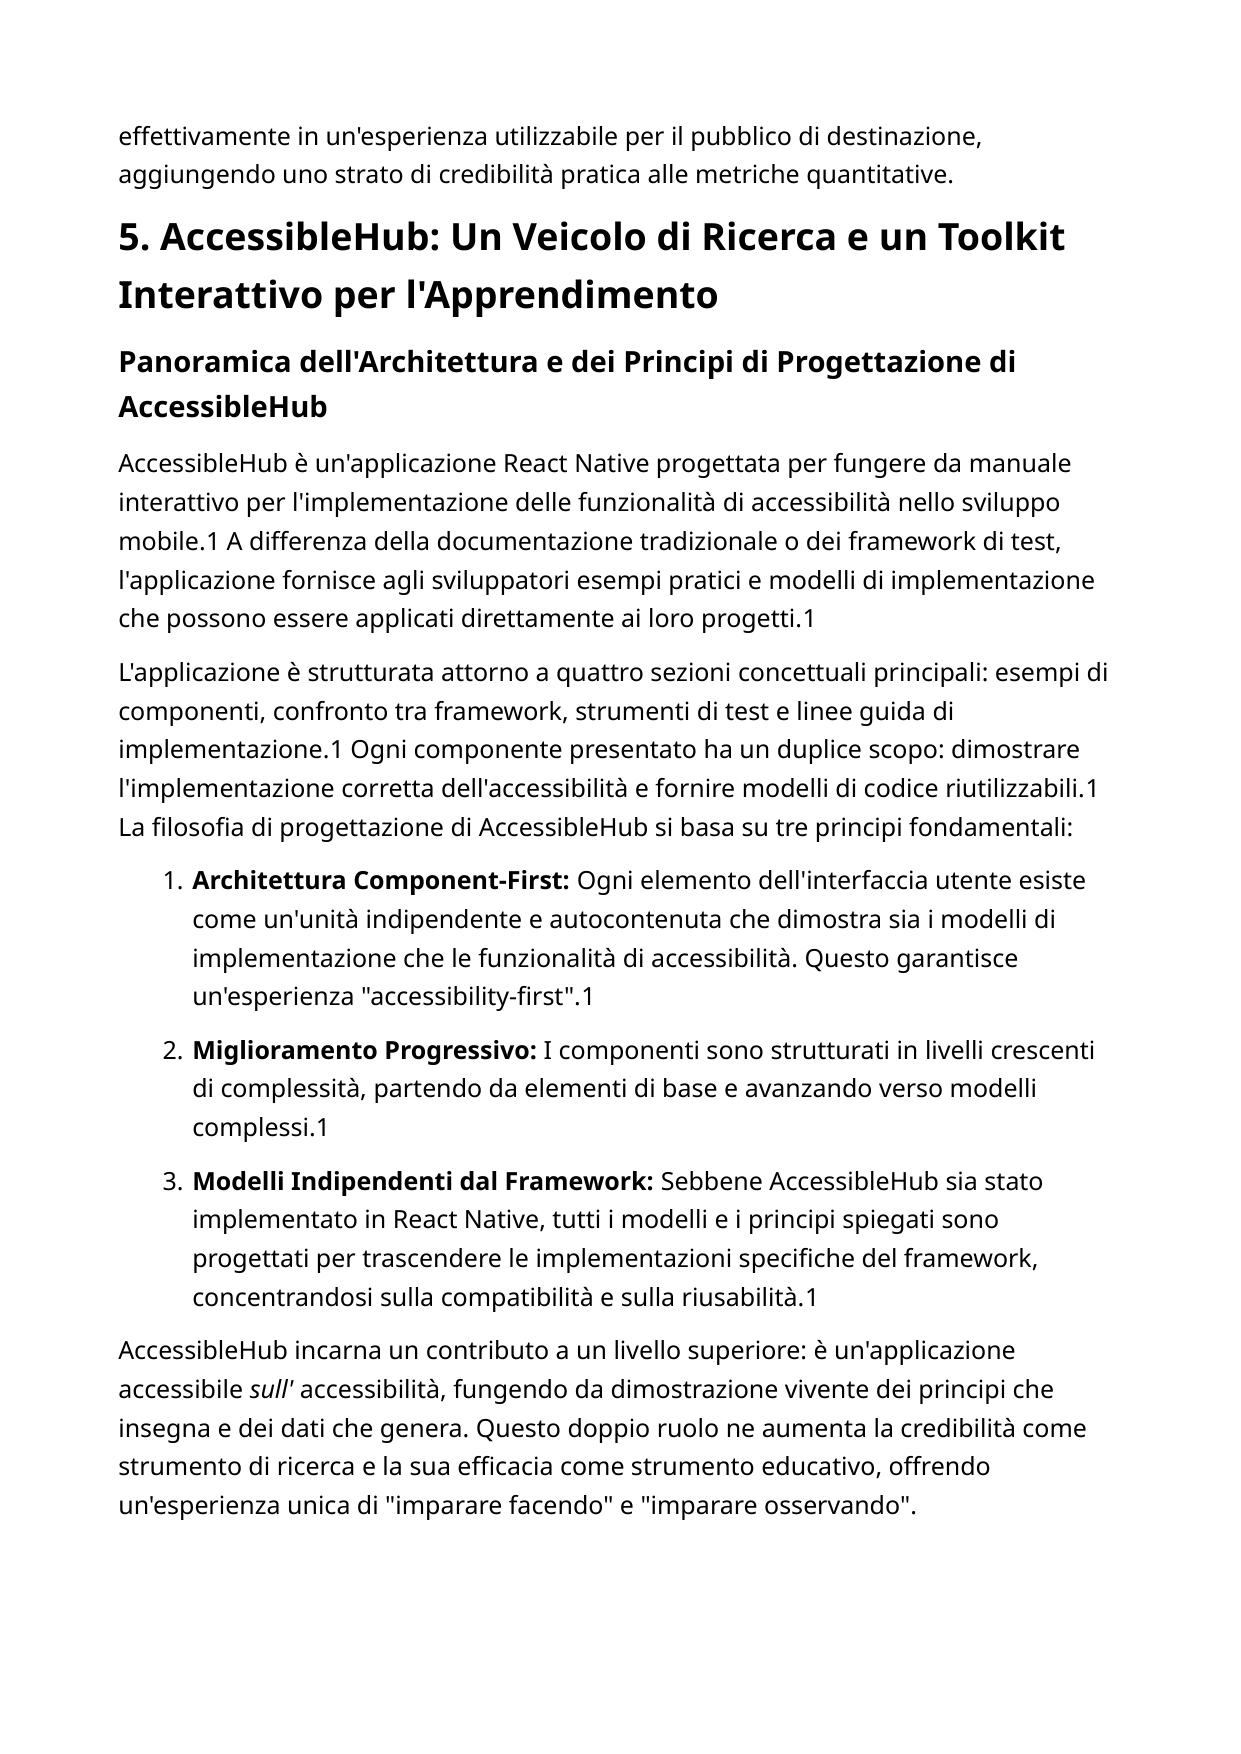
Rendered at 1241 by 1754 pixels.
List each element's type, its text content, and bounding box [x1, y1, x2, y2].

subtitle Panoramica dell'Architettura e dei Principi di Progettazione di AccessibleHub [118, 341, 1122, 426]
list Modelli Indipendenti dal Framework: Sebbene AccessibleHub sia stato implementato in React Native, tutti i modelli e i principi spiegati sono progettati per trascendere le implementazioni specifiche del framework, concentrandosi sulla compatibilità e sulla riusabilità.1 [162, 1163, 1122, 1313]
subtitle 5. AccessibleHub: Un Veicolo di Ricerca e un Toolkit Interattivo per l'Apprendimento [118, 210, 1122, 319]
text AccessibleHub incarna un contributo a un livello superiore: è un'applicazione accessibile sull' accessibilità, fungendo da dimostrazione vivente dei principi che insegna e dei dati che genera. Questo doppio ruolo ne aumenta la credibilità come strumento di ricerca e la sua efficacia come strumento educativo, offrendo un'esperienza unica di "imparare facendo" e "imparare osservando". [118, 1333, 1122, 1522]
list Miglioramento Progressivo: I componenti sono strutturati in livelli crescenti di complessità, partendo da elementi di base e avanzando verso modelli complessi.1 [162, 1032, 1122, 1144]
list Architettura Component-First: Ogni elemento dell'interfaccia utente esiste come un'unità indipendente e autocontenuta che dimostra sia i modelli di implementazione che le funzionalità di accessibilità. Questo garantisce un'esperienza "accessibility-first".1 [162, 863, 1122, 1013]
text effettivamente in un'esperienza utilizzabile per il pubblico di destinazione, aggiungendo uno strato di credibilità pratica alle metriche quantitative. [118, 118, 1122, 191]
text L'applicazione è strutturata attorno a quattro sezioni concettuali principali: esempi di componenti, confronto tra framework, strumenti di test e linee guida di implementazione.1 Ogni componente presentato ha un duplice scopo: dimostrare l'implementazione corretta dell'accessibilità e fornire modelli di codice riutilizzabili.1 La filosofia di progettazione di AccessibleHub si basa su tre principi fondamentali: [118, 654, 1122, 843]
text AccessibleHub è un'applicazione React Native progettata per fungere da manuale interattivo per l'implementazione delle funzionalità di accessibilità nello sviluppo mobile.1 A differenza della documentazione tradizionale o dei framework di test, l'applicazione fornisce agli sviluppatori esempi pratici e modelli di implementazione che possono essere applicati direttamente ai loro progetti.1 [118, 446, 1122, 635]
